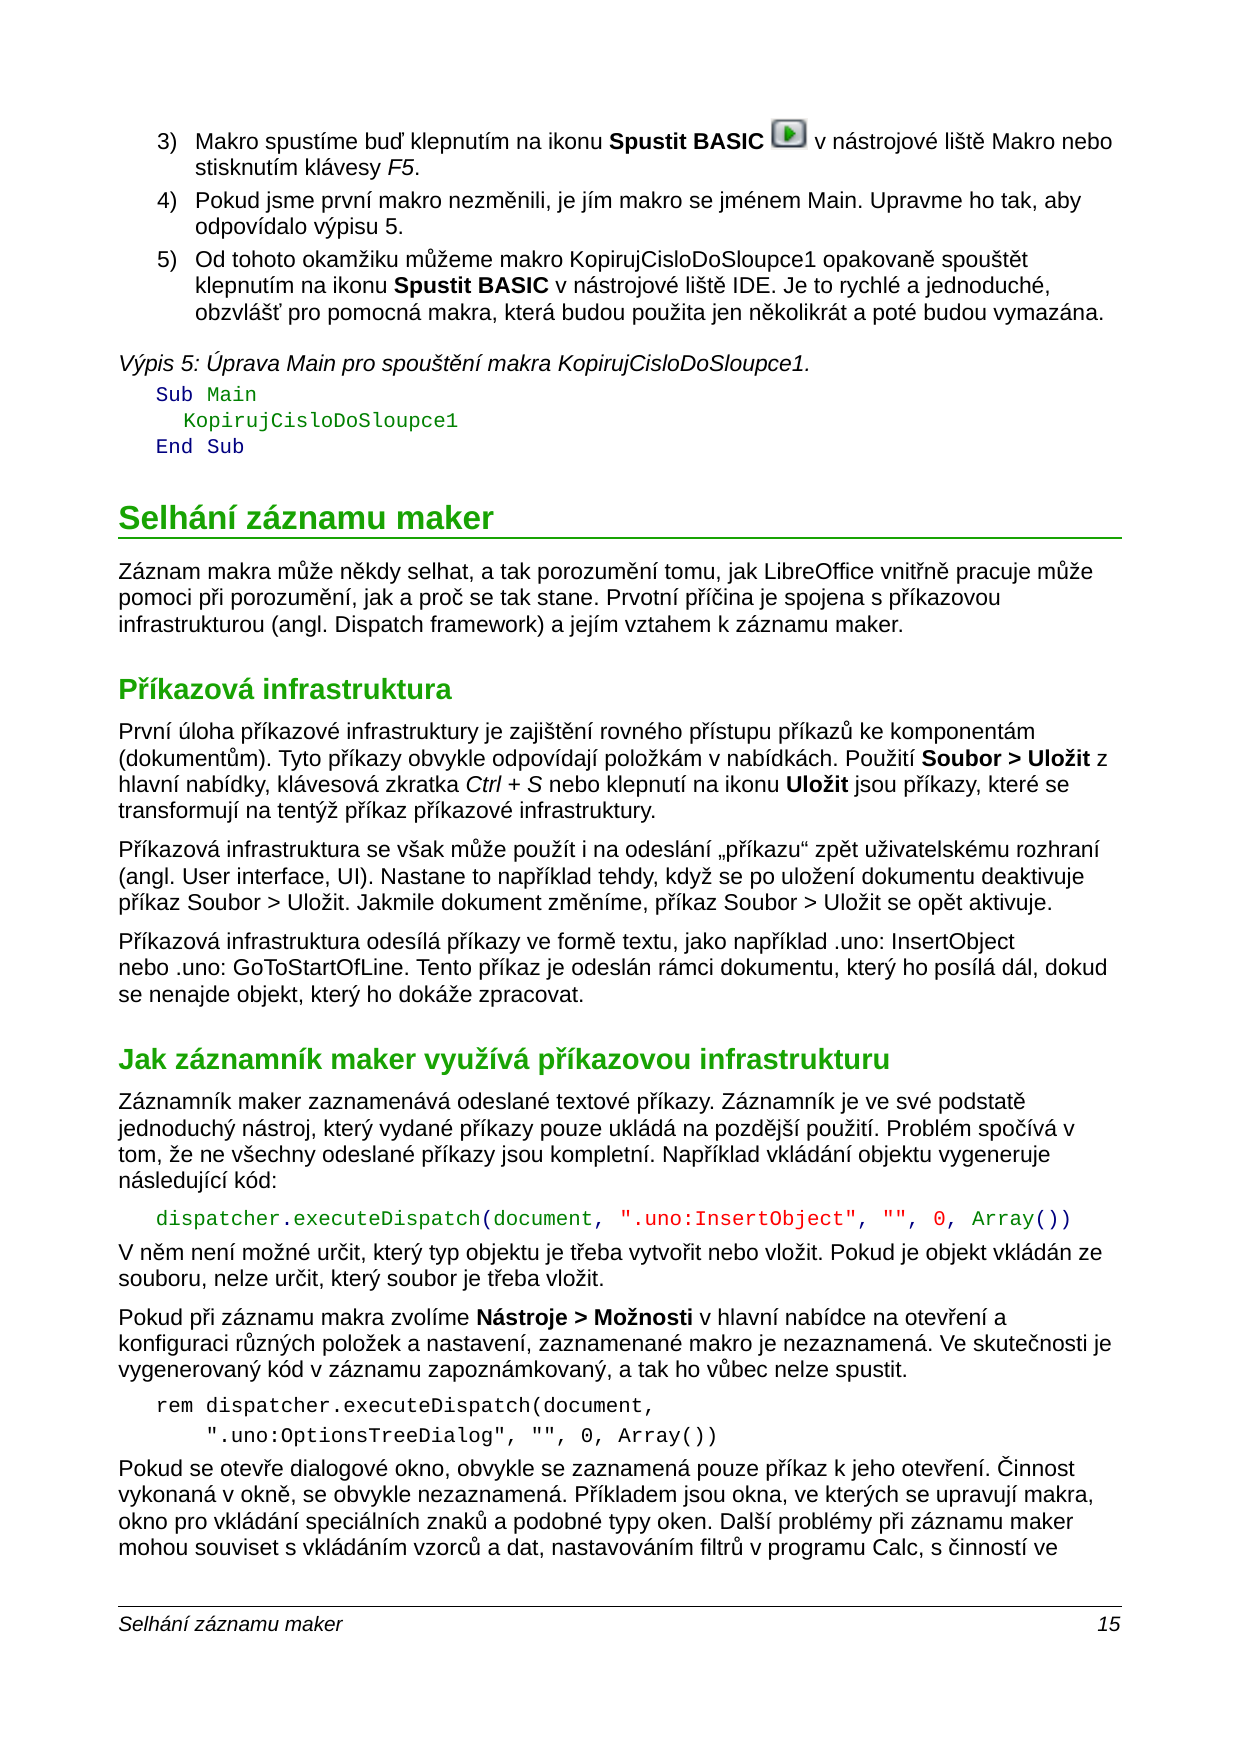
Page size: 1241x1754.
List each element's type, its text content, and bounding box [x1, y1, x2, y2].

text End Sub [156, 434, 1122, 460]
text Záznamník maker zaznamenává odeslané textové příkazy. Záznamník je ve své podstatě jednoduchý nástroj, který vydané příkazy pouze ukládá na pozdější použití. Problém spočívá v tom, že ne všechny odeslané příkazy jsou kompletní. Například vkládání objektu vygeneruje následující kód: [118, 1088, 1122, 1194]
subtitle Příkazová infrastruktura [118, 672, 1122, 706]
text Pokud se otevře dialogové okno, obvykle se zaznamená pouze příkaz k jeho otevření. Činnost vykonaná v okně, se obvykle nezaznamená. Příkladem jsou okna, ve kterých se upravují makra, okno pro vkládání speciálních znaků a podobné typy oken. Další problémy při záznamu maker mohou souviset s vkládáním vzorců a dat, nastavováním filtrů v programu Calc, s činností ve [118, 1455, 1122, 1560]
text Záznam makra může někdy selhat, a tak porozumění tomu, jak LibreOffice vnitřně pracuje může pomoci při porozumění, jak a proč se tak stane. Prvotní příčina je spojena s příkazovou infrastrukturou (angl. Dispatch framework) a jejím vztahem k záznamu maker. [118, 558, 1122, 637]
subtitle Jak záznamník maker využívá příkazovou infrastrukturu [118, 1042, 1122, 1076]
text Příkazová infrastruktura odesílá příkazy ve formě textu, jako například .uno: InsertObject nebo .uno: GoToStartOfLine. Tento příkaz je odeslán rámci dokumentu, který ho posílá dál, dokud se nenajde objekt, který ho dokáže zpracovat. [118, 928, 1122, 1007]
text Sub Main [156, 382, 1122, 408]
text Výpis 5 : Úprava Main pro spouštění makra KopirujCisloDoSloupce1. [118, 350, 1122, 376]
text rem dispatcher.executeDispatch(document, [156, 1395, 1122, 1419]
list Makro spustíme buď klepnutím na ikonu Spustit BASIC v nástrojové liště Makro nebo stisknutím klávesy F5. [177, 118, 1122, 181]
list Pokud jsme první makro nezměnili, je jím makro se jménem Main. Upravme ho tak, aby odpovídalo výpisu 5. [177, 187, 1122, 239]
text Pokud při záznamu makra zvolíme Nástroje > Možnosti v hlavní nabídce na otevření a konfiguraci různých položek a nastavení, zaznamenané makro je nezaznamená. Ve skutečnosti je vygenerovaný kód v záznamu zapoznámkovaný, a tak ho vůbec nelze spustit. [118, 1304, 1122, 1383]
text KopirujCisloDoSloupce1 [156, 408, 1122, 434]
text V něm není možné určit, který typ objektu je třeba vytvořit nebo vložit. Pokud je objekt vkládán ze souboru, nelze určit, který soubor je třeba vložit. [118, 1238, 1122, 1291]
subtitle Selhání záznamu maker [118, 498, 1122, 537]
text dispatcher.executeDispatch(document, ".uno:InsertObject", "", 0, Array()) [156, 1206, 1122, 1232]
picture [770, 118, 808, 150]
text ".uno:OptionsTreeDialog", "", 0, Array()) [156, 1425, 1122, 1449]
text Příkazová infrastruktura se však může použít i na odeslání „příkazu“ zpět uživatelskému rozhraní (angl. User interface, UI). Nastane to například tehdy, když se po uložení dokumentu deaktivuje příkaz Soubor > Uložit. Jakmile dokument změníme, příkaz Soubor > Uložit se opět aktivuje. [118, 836, 1122, 915]
text První úloha příkazové infrastruktury je zajištění rovného přístupu příkazů ke komponentám (dokumentům). Tyto příkazy obvykle odpovídají položkám v nabídkách. Použití Soubor > Uložit z hlavní nabídky, klávesová zkratka Ctrl + S nebo klepnutí na ikonu Uložit jsou příkazy, které se transformují na tentýž příkaz příkazové infrastruktury. [118, 718, 1122, 824]
list Od tohoto okamžiku můžeme makro KopirujCisloDoSloupce1 opakovaně spouštět klepnutím na ikonu Spustit BASIC v nástrojové liště IDE. Je to rychlé a jednoduché, obzvlášť pro pomocná makra, která budou použita jen několikrát a poté budou vymazána. [177, 246, 1122, 325]
